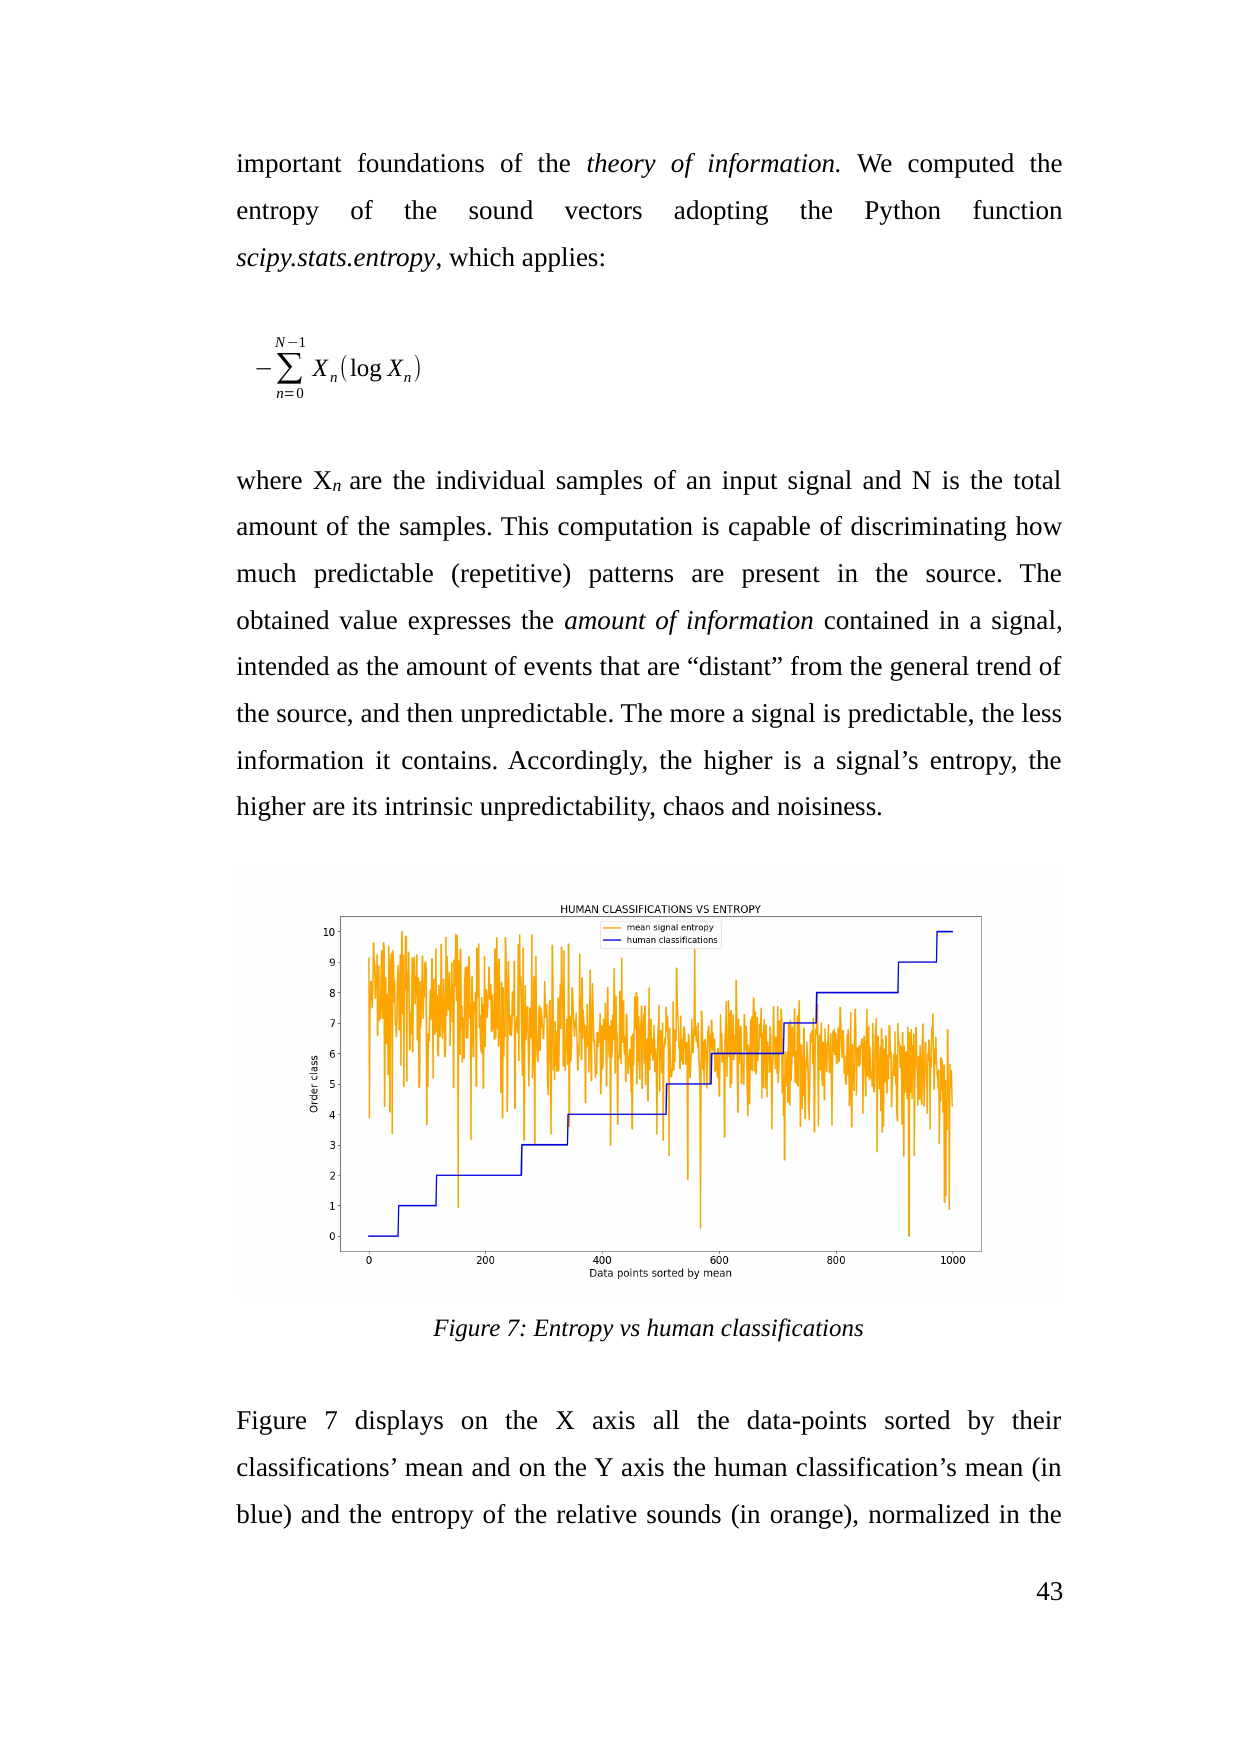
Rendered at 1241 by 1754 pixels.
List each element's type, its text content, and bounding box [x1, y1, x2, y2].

text important foundations of the theory of information. We computed the entropy of the sound vectors adopting the Python function scipy.stats.entropy, which applies: [236, 148, 1063, 272]
text Figure 7 displays on the X axis all the data-points sorted by their classifications’ mean and on the Y axis the human classification’s mean (in blue) and the entropy of the relative sounds (in orange), normalized in the [236, 1404, 1063, 1529]
picture [236, 864, 1063, 1299]
text Figure 7: Entropy vs human classifications [236, 1299, 1063, 1342]
text where Xn are the individual samples of an input signal and N is the total amount of the samples. This computation is capable of discriminating how much predictable (repetitive) patterns are present in the source. The obtained value expresses the amount of information contained in a signal, intended as the amount of events that are “distant” from the general trend of the source, and then unpredictable. The more a signal is predictable, the less information it contains. Accordingly, the higher is a signal’s entropy, the higher are its intrinsic unpredictability, chaos and noisiness. [236, 464, 1063, 822]
